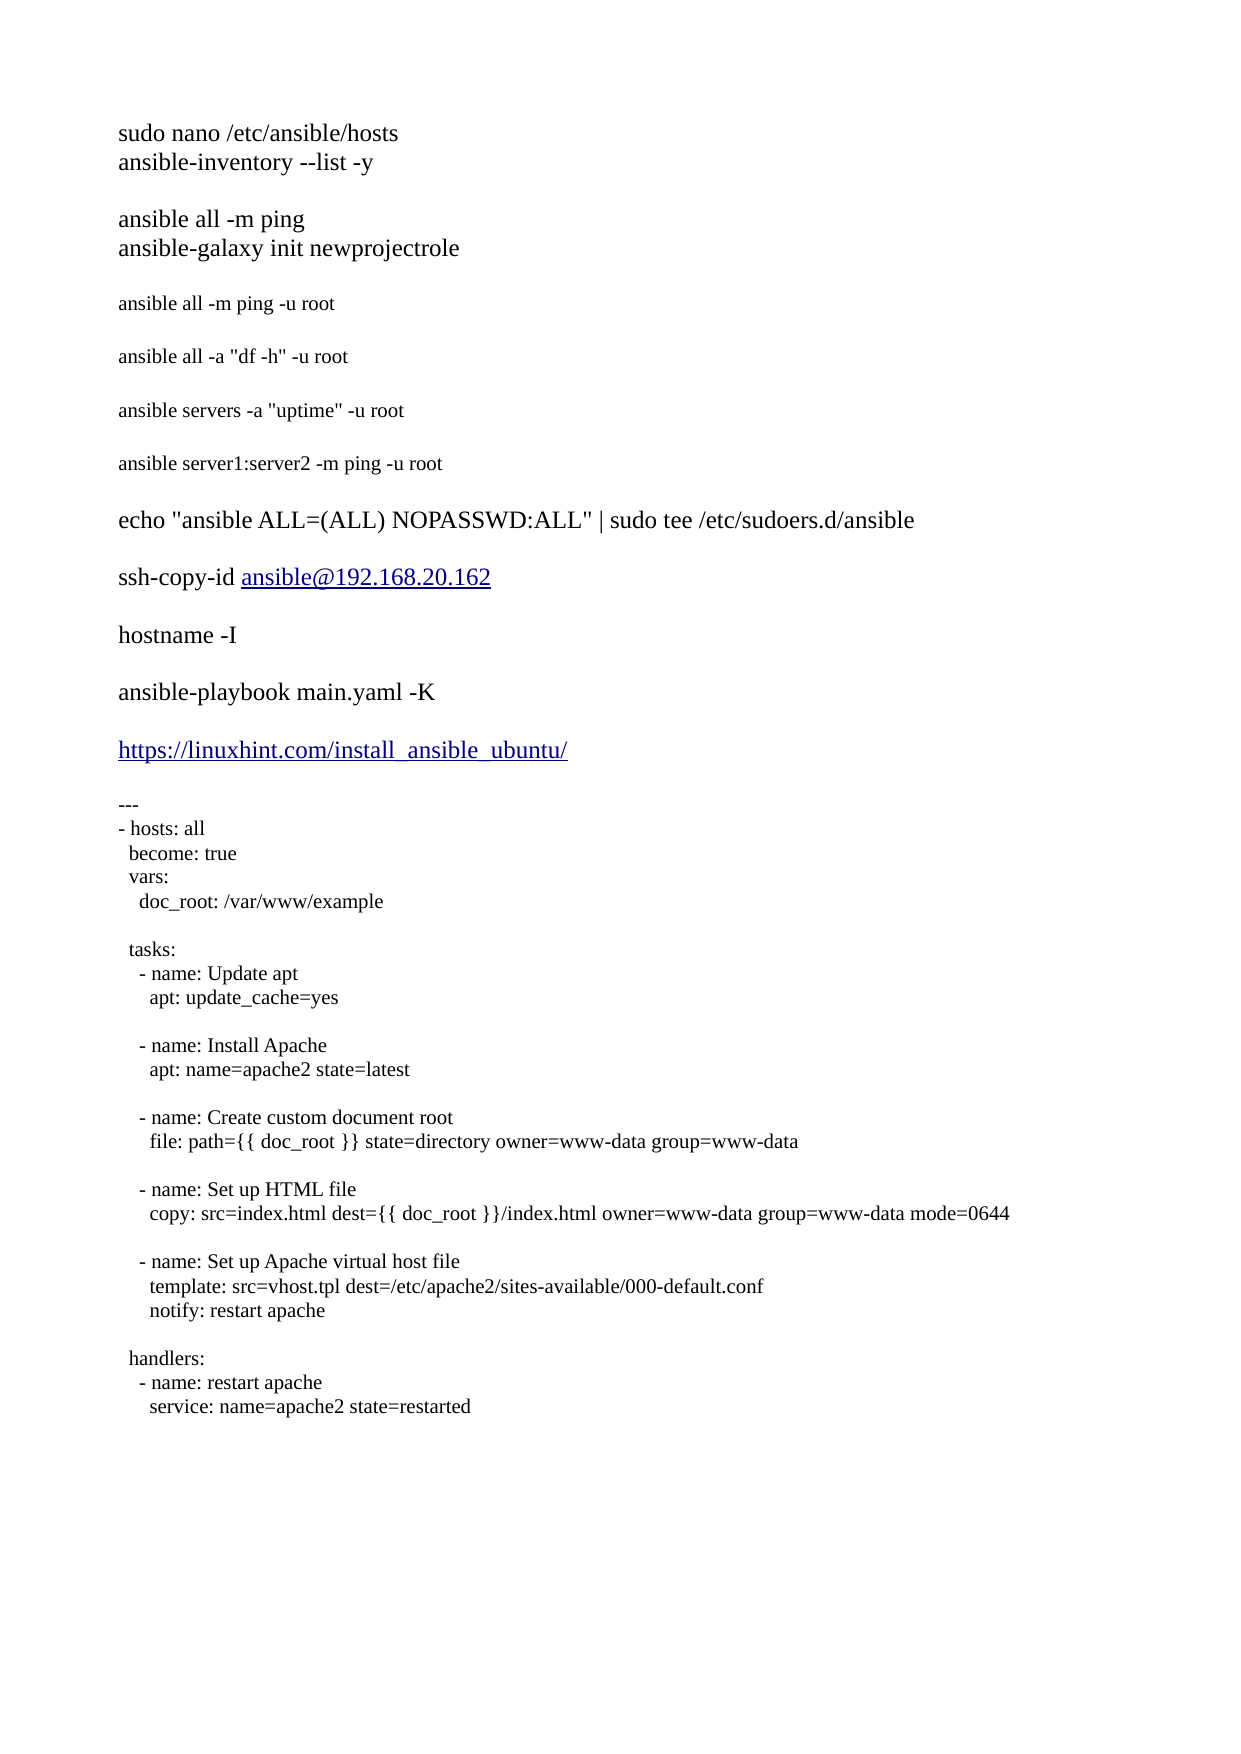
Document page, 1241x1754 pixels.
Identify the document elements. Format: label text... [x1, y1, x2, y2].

text echo "ansible ALL=(ALL) NOPASSWD:ALL" | sudo tee /etc/sudoers.d/ansible [118, 505, 1122, 533]
text hostname -I [118, 620, 1122, 648]
text - name: Install Apache [118, 1033, 1122, 1057]
text - hosts: all [118, 816, 1122, 840]
text copy: src=index.html dest={{ doc_root }}/index.html owner=www-data group=www-data mode=0644 [118, 1201, 1122, 1225]
text ansible-playbook main.yaml -K [118, 677, 1122, 706]
text file: path={{ doc_root }} state=directory owner=www-data group=www-data [118, 1129, 1122, 1153]
text notify: restart apache [118, 1298, 1122, 1322]
text apt: update_cache=yes [118, 985, 1122, 1009]
text ansible server1:server2 -m ping -u root [118, 451, 1122, 475]
text apt: name=apache2 state=latest [118, 1057, 1122, 1081]
text ansible servers -a "uptime" -u root [118, 398, 1122, 422]
text - name: Set up HTML file [118, 1177, 1122, 1201]
text ansible all -a "df -h" -u root [118, 344, 1122, 368]
text --- [118, 792, 1122, 816]
text ansible-galaxy init newprojectrole [118, 233, 1122, 262]
text - name: restart apache [118, 1370, 1122, 1394]
text sudo nano /etc/ansible/hosts [118, 118, 1122, 147]
text handlers: [118, 1346, 1122, 1370]
text ansible-inventory --list -y [118, 147, 1122, 176]
text service: name=apache2 state=restarted [118, 1394, 1122, 1418]
text - name: Create custom document root [118, 1105, 1122, 1129]
text - name: Set up Apache virtual host file [118, 1249, 1122, 1273]
text ansible all -m ping -u root [118, 291, 1122, 315]
text ssh-copy-id ansible@192.168.20.162 [118, 562, 1122, 591]
text tasks: [118, 937, 1122, 961]
text ansible all -m ping [118, 204, 1122, 233]
text vars: [118, 864, 1122, 888]
text template: src=vhost.tpl dest=/etc/apache2/sites-available/000-default.conf [118, 1273, 1122, 1298]
text https://linuxhint.com/install_ansible_ubuntu/ [118, 735, 1122, 763]
text - name: Update apt [118, 961, 1122, 985]
text become: true [118, 840, 1122, 864]
text doc_root: /var/www/example [118, 888, 1122, 913]
